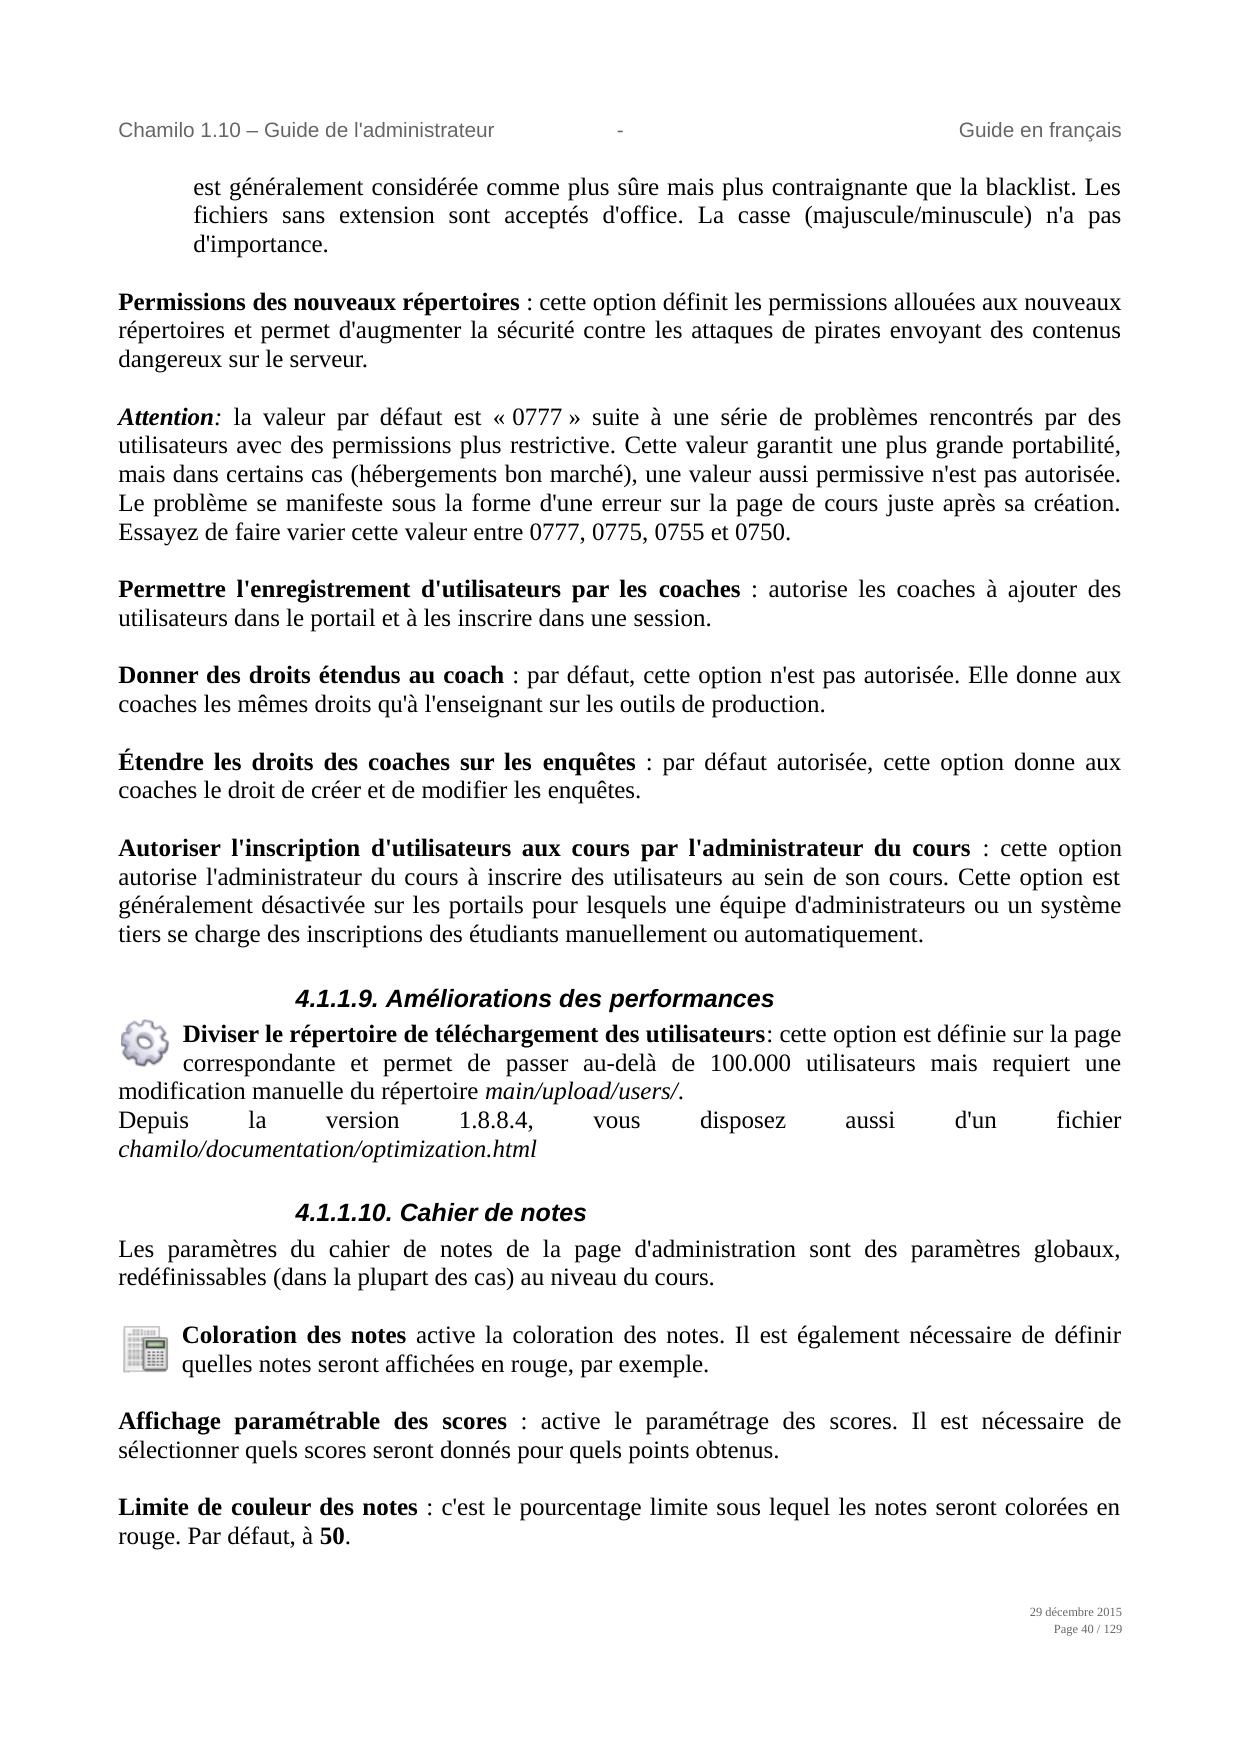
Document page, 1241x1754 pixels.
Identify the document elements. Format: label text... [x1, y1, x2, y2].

text Donner des droits étendus au coach : par défaut, cette option n'est pas autorisée. Elle donne aux coaches les mêmes droits qu'à l'enseignant sur les outils de production. [118, 660, 1122, 718]
text Attention: la valeur par défaut est « 0777 » suite à une série de problèmes rencontrés par des utilisateurs avec des permissions plus restrictive. Cette valeur garantit une plus grande portabilité, mais dans certains cas (hébergements bon marché), une valeur aussi permissive n'est pas autorisée. Le problème se manifeste sous la forme d'une erreur sur la page de cours juste après sa création. Essayez de faire varier cette valeur entre 0777, 0775, 0755 et 0750. [118, 402, 1122, 545]
subtitle Améliorations des performances [295, 984, 1122, 1012]
picture [121, 1018, 171, 1069]
text Limite de couleur des notes : c'est le pourcentage limite sous lequel les notes seront colorées en rouge. Par défaut, à 50. [118, 1492, 1122, 1550]
text Affichage paramétrable des scores : active le paramétrage des scores. Il est nécessaire de sélectionner quels scores seront donnés pour quels points obtenus. [118, 1406, 1122, 1464]
text Les paramètres du cahier de notes de la page d'administration sont des paramètres globaux, redéfinissables (dans la plupart des cas) au niveau du cours. [118, 1234, 1122, 1291]
text Diviser le répertoire de téléchargement des utilisateurs: cette option est définie sur la page correspondante et permet de passer au-delà de 100.000 utilisateurs mais requiert une modification manuelle du répertoire main/upload/users/. [118, 1019, 1122, 1105]
list est généralement considérée comme plus sûre mais plus contraignante que la blacklist. Les fichiers sans extension sont acceptés d'office. La casse (majuscule/minuscule) n'a pas d'importance. [156, 172, 1122, 258]
text Autoriser l'inscription d'utilisateurs aux cours par l'administrateur du cours : cette option autorise l'administrateur du cours à inscrire des utilisateurs au sein de son cours. Cette option est généralement désactivée sur les portails pour lesquels une équipe d'administrateurs ou un système tiers se charge des inscriptions des étudiants manuellement ou automatiquement. [118, 833, 1122, 948]
picture [119, 1323, 170, 1374]
text Étendre les droits des coaches sur les enquêtes : par défaut autorisée, cette option donne aux coaches le droit de créer et de modifier les enquêtes. [118, 747, 1122, 804]
text Coloration des notes active la coloration des notes. Il est également nécessaire de définir quelles notes seront affichées en rouge, par exemple. [118, 1320, 1122, 1377]
text Permissions des nouveaux répertoires : cette option définit les permissions allouées aux nouveaux répertoires et permet d'augmenter la sécurité contre les attaques de pirates envoyant des contenus dangereux sur le serveur. [118, 287, 1122, 373]
text Permettre l'enregistrement d'utilisateurs par les coaches : autorise les coaches à ajouter des utilisateurs dans le portail et à les inscrire dans une session. [118, 574, 1122, 632]
subtitle Cahier de notes [295, 1198, 1122, 1227]
text Depuis la version 1.8.8.4, vous disposez aussi d'un fichier chamilo/documentation/optimization.html [118, 1105, 1122, 1163]
